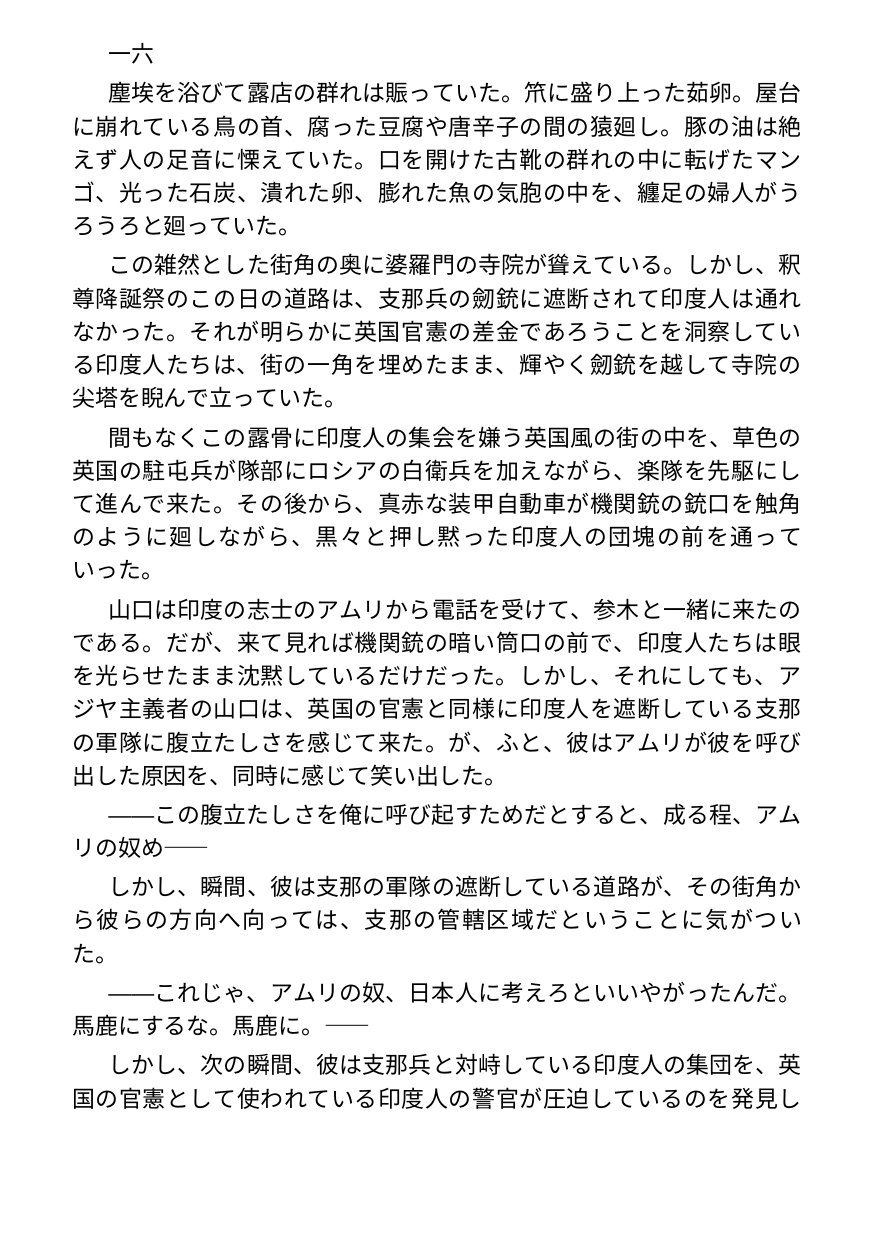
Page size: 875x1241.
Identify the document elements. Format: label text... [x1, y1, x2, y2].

text 一六 [72, 36, 802, 69]
text しかし、次の瞬間、彼は支那兵と対峙している印度人の集団を、英国の官憲として使われている印度人の警官が圧迫しているのを発見し [72, 1047, 802, 1114]
text 間もなくこの露骨に印度人の集会を嫌う英国風の街の中を、草色の英国の駐屯兵が隊部にロシアの白衛兵を加えながら、楽隊を先駆にして進んで来た。その後から、真赤な装甲自動車が機関銃の銃口を触角のように廻しながら、黒々と押し黙った印度人の団塊の前を通っていった。 [72, 419, 802, 586]
text 塵埃を浴びて露店の群れは賑っていた。笊に盛り上った茹卵。屋台に崩れている鳥の首、腐った豆腐や唐辛子の間の猿廻し。豚の油は絶えず人の足音に慄えていた。口を開けた古靴の群れの中に転げたマンゴ、光った石炭、潰れた卵、膨れた魚の気胞の中を、纏足の婦人がうろうろと廻っていた。 [72, 75, 802, 241]
text この雑然とした街角の奥に婆羅門の寺院が聳えている。しかし、釈尊降誕祭のこの日の道路は、支那兵の劒銃に遮断されて印度人は通れなかった。それが明らかに英国官憲の差金であろうことを洞察している印度人たちは、街の一角を埋めたまま、輝やく劒銃を越して寺院の尖塔を睨んで立っていた。 [72, 247, 802, 413]
text しかし、瞬間、彼は支那の軍隊の遮断している道路が、その街角から彼らの方向へ向っては、支那の管轄区域だということに気がついた。 [72, 869, 802, 969]
text ――これじゃ、アムリの奴、日本人に考えろといいやがったんだ。馬鹿にするな。馬鹿に。―― [72, 975, 802, 1041]
text ――この腹立たしさを俺に呼び起すためだとすると、成る程、アムリの奴め―― [72, 797, 802, 863]
text 山口は印度の志士のアムリから電話を受けて、参木と一緒に来たのである。だが、来て見れば機関銃の暗い筒口の前で、印度人たちは眼を光らせたまま沈黙しているだけだった。しかし、それにしても、アジヤ主義者の山口は、英国の官憲と同様に印度人を遮断している支那の軍隊に腹立たしさを感じて来た。が、ふと、彼はアムリが彼を呼び出した原因を、同時に感じて笑い出した。 [72, 591, 802, 791]
